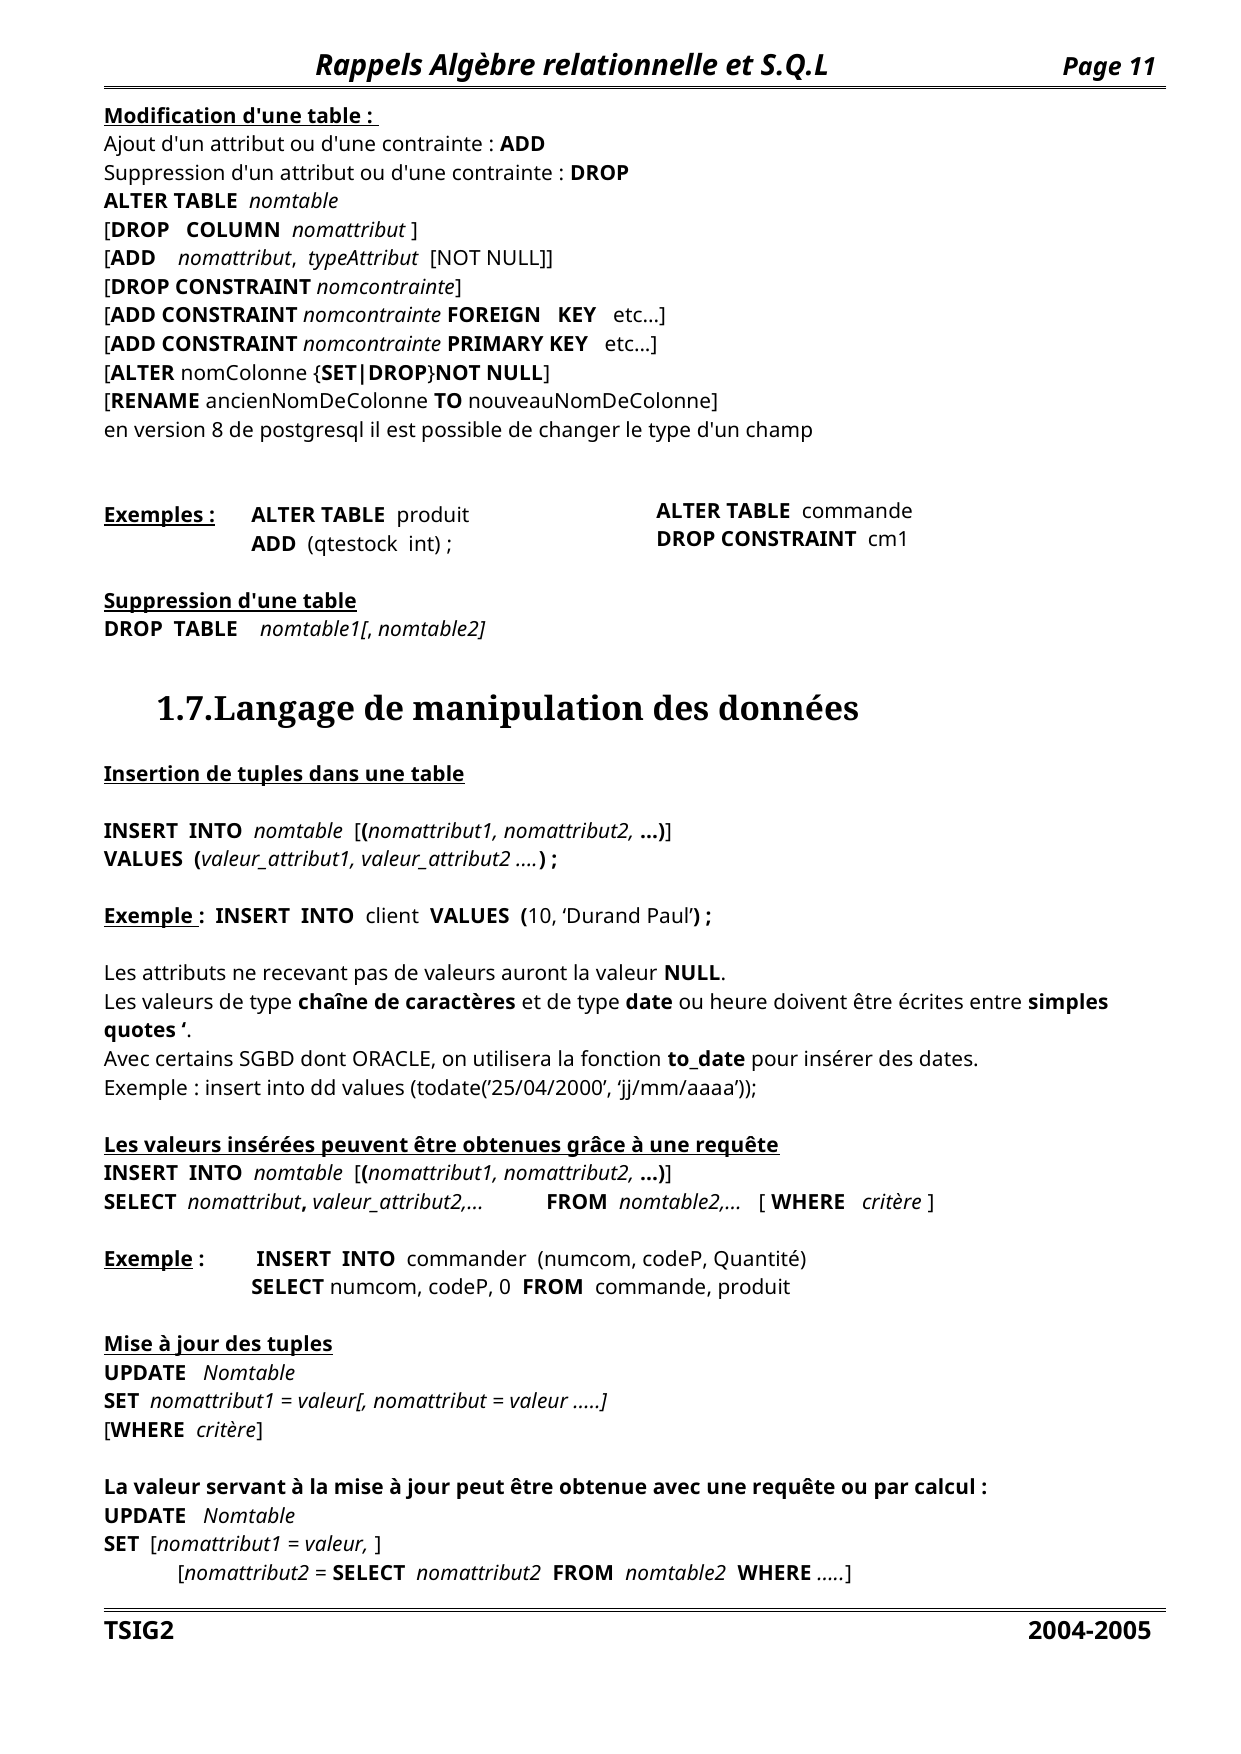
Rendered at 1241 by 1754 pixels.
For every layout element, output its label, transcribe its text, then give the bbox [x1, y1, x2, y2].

text ALTER TABLE commande [656, 496, 1100, 524]
text Les valeurs de type chaîne de caractères et de type date ou heure doivent être écrites entre simples quotes ‘. [103, 987, 1166, 1044]
text INSERT INTO nomtable [(nomattribut1, nomattribut2, ...)] [103, 816, 1166, 844]
text La valeur servant à la mise à jour peut être obtenue avec une requête ou par calcul : [103, 1472, 1166, 1501]
text DROP CONSTRAINT cm1 [656, 524, 1100, 553]
text ALTER TABLE nomtable [103, 186, 1166, 215]
text UPDATE Nomtable [103, 1358, 1166, 1386]
text Les valeurs insérées peuvent être obtenues grâce à une requête [103, 1129, 1166, 1158]
text SELECT numcom, codeP, 0 FROM commande, produit [103, 1272, 1166, 1301]
text UPDATE Nomtable [103, 1501, 1166, 1529]
text Exemple : insert into dd values (todate(’25/04/2000’, ‘jj/mm/aaaa’)); [103, 1072, 1166, 1101]
text [ADD CONSTRAINT nomcontrainte FOREIGN KEY etc...] [103, 300, 1166, 329]
text Exemples : ALTER TABLE produit [103, 500, 656, 529]
text Avec certains SGBD dont ORACLE, on utilisera la fonction to_date pour insérer des dates. [103, 1044, 1166, 1072]
text en version 8 de postgresql il est possible de changer le type d'un champ [103, 414, 1166, 443]
text [nomattribut2 = SELECT nomattribut2 FROM nomtable2 WHERE .....] [103, 1558, 1166, 1586]
text [DROP COLUMN nomattribut ] [103, 215, 1166, 243]
text Les attributs ne recevant pas de valeurs auront la valeur NULL. [103, 958, 1166, 987]
text DROP TABLE nomtable1[, nomtable2] [103, 614, 1166, 643]
text Ajout d'un attribut ou d'une contrainte : ADD [103, 129, 1166, 158]
subtitle Langage de manipulation des données [157, 684, 1166, 730]
text ADD (qtestock int) ; [103, 529, 1166, 557]
text [WHERE critère] [103, 1415, 1166, 1443]
text VALUES (valeur_attribut1, valeur_attribut2 ....) ; [103, 844, 1166, 873]
text Modification d'une table : [103, 101, 1166, 129]
text Exemple : INSERT INTO client VALUES (10, ‘Durand Paul’) ; [103, 901, 1166, 930]
text [ADD CONSTRAINT nomcontrainte PRIMARY KEY etc...] [103, 329, 1166, 357]
text Insertion de tuples dans une table [103, 758, 1166, 787]
text Suppression d'une table [103, 586, 1166, 614]
text Exemple : INSERT INTO commander (numcom, codeP, Quantité) [103, 1244, 1166, 1272]
text [ALTER nomColonne {SET|DROP}NOT NULL] [103, 357, 1166, 386]
text SELECT nomattribut, valeur_attribut2,... FROM nomtable2,... [ WHERE critère ] [103, 1187, 1166, 1215]
text Mise à jour des tuples [103, 1329, 1166, 1358]
text SET [nomattribut1 = valeur, ] [103, 1529, 1166, 1558]
text INSERT INTO nomtable [(nomattribut1, nomattribut2, ...)] [103, 1158, 1166, 1187]
text [DROP CONSTRAINT nomcontrainte] [103, 272, 1166, 300]
text Suppression d'un attribut ou d'une contrainte : DROP [103, 158, 1166, 186]
text [1100, 500, 1166, 529]
text [ADD nomattribut, typeAttribut [NOT NULL]] [103, 243, 1166, 272]
text SET nomattribut1 = valeur[, nomattribut = valeur .....] [103, 1386, 1166, 1415]
text [RENAME ancienNomDeColonne TO nouveauNomDeColonne] [103, 386, 1166, 414]
